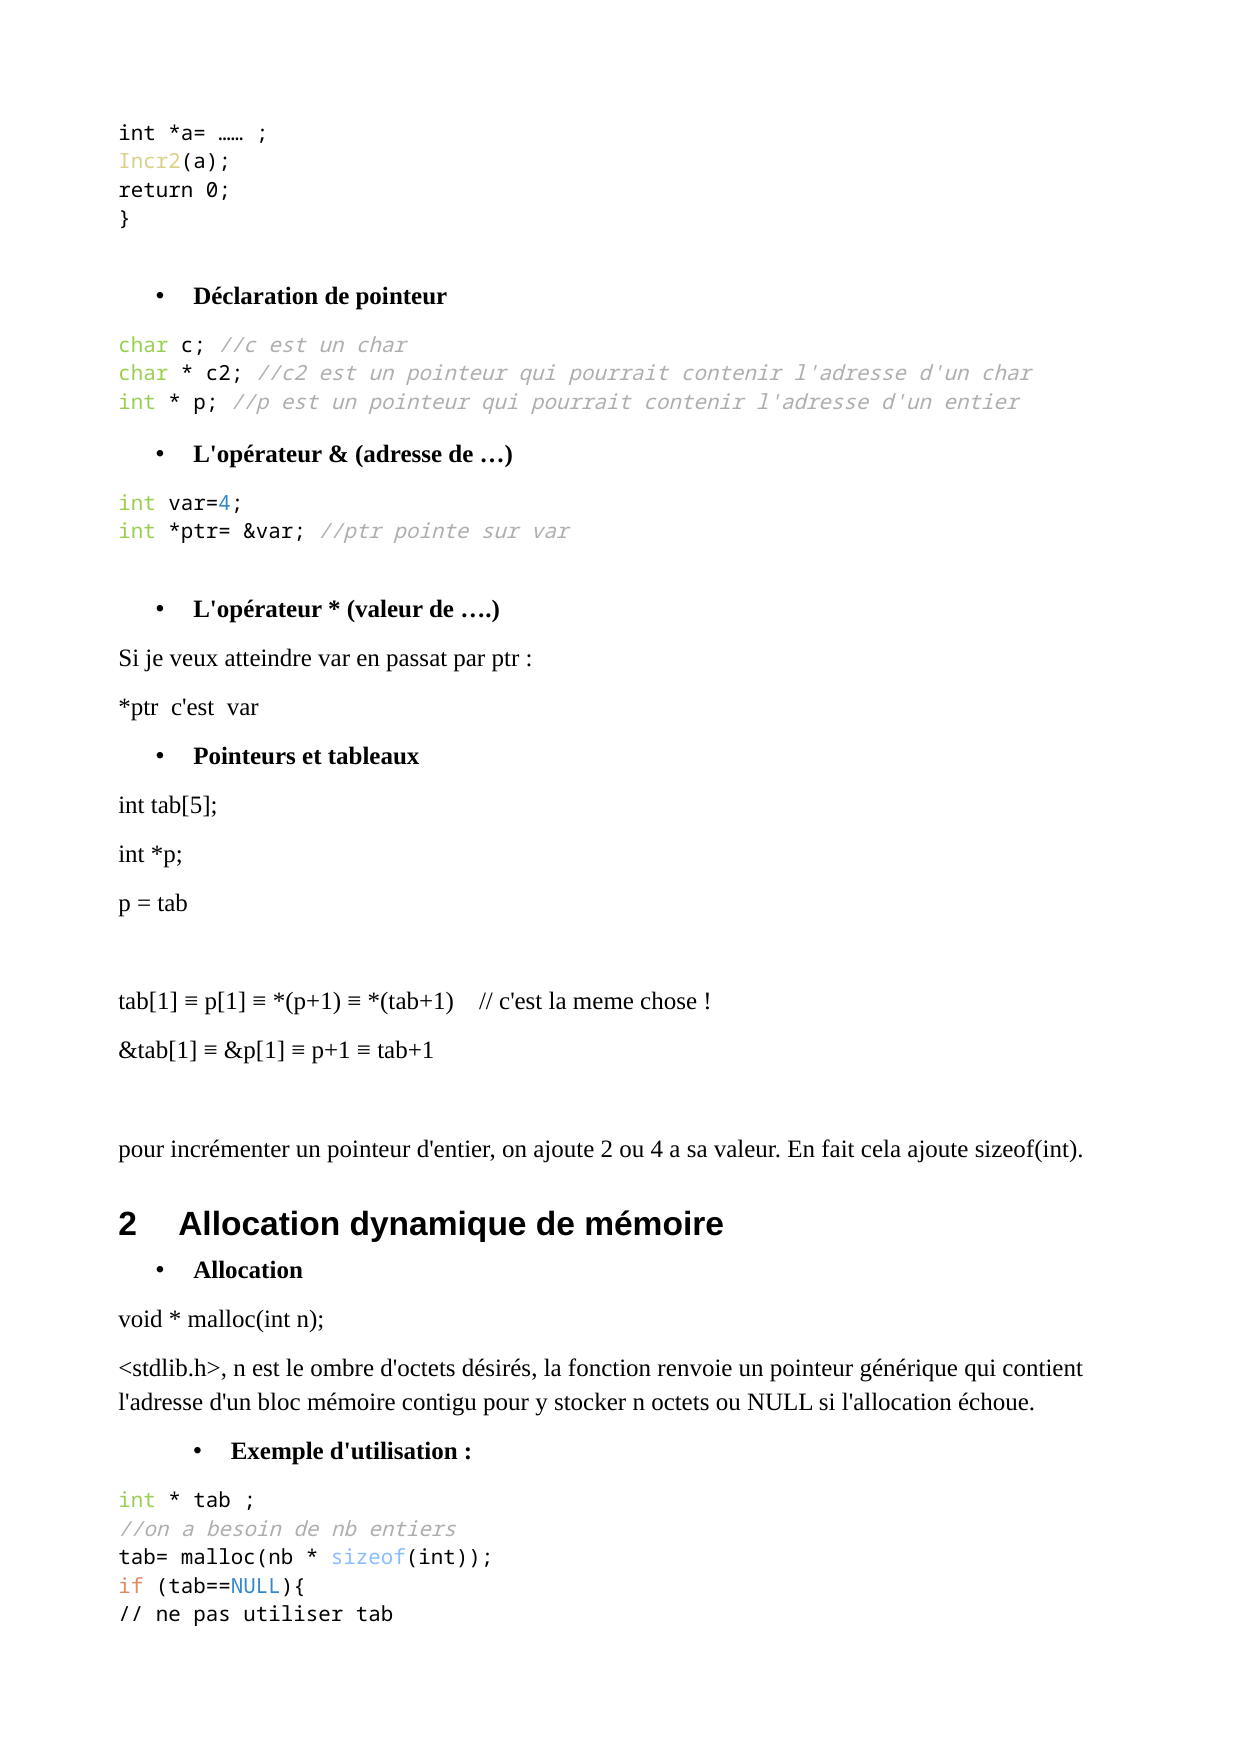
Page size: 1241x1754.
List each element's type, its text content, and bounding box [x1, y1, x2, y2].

text tab[1] ≡ p[1] ≡ *(p+1) ≡ *(tab+1) // c'est la meme chose ! [118, 986, 1122, 1015]
text &tab[1] ≡ &p[1] ≡ p+1 ≡ tab+1 [118, 1036, 1122, 1064]
text int * tab ; [118, 1485, 1122, 1514]
list Déclaration de pointeur [156, 281, 1122, 310]
text int *p; [118, 839, 1122, 868]
text *ptr c'est var [118, 692, 1122, 721]
text return 0; [118, 175, 1122, 203]
text p = tab [118, 888, 1122, 917]
list Allocation [156, 1255, 1122, 1283]
text //on a besoin de nb entiers [118, 1514, 1122, 1542]
list L'opérateur * (valeur de ….) [156, 594, 1122, 623]
list Exemple d'utilisation : [193, 1436, 1122, 1465]
text int tab[5]; [118, 790, 1122, 819]
text pour incrémenter un pointeur d'entier, on ajoute 2 ou 4 a sa valeur. En fait cela ajoute sizeof(int). [118, 1134, 1122, 1162]
list Pointeurs et tableaux [156, 741, 1122, 770]
text // ne pas utiliser tab [118, 1599, 1122, 1628]
text if (tab==NULL){ [118, 1571, 1122, 1599]
text char * c2; //c2 est un pointeur qui pourrait contenir l'adresse d'un char [118, 358, 1122, 387]
text void * malloc(int n); [118, 1304, 1122, 1332]
list L'opérateur & (adresse de …) [156, 439, 1122, 468]
text int var=4; [118, 488, 1122, 516]
text int * p; //p est un pointeur qui pourrait contenir l'adresse d'un entier [118, 387, 1122, 415]
text <stdlib.h>, n est le ombre d'octets désirés, la fonction renvoie un pointeur générique qui contient l'adresse d'un bloc mémoire contigu pour y stocker n octets ou NULL si l'allocation échoue. [118, 1353, 1122, 1416]
text int *ptr= &var; //ptr pointe sur var [118, 516, 1122, 545]
text int *a= …… ; [118, 118, 1122, 147]
text tab= malloc(nb * sizeof(int)); [118, 1542, 1122, 1571]
text Si je veux atteindre var en passat par ptr : [118, 643, 1122, 672]
text Incr2(a); [118, 147, 1122, 175]
text } [118, 203, 1122, 232]
text char c; //c est un char [118, 330, 1122, 358]
subtitle Allocation dynamique de mémoire [118, 1203, 1122, 1242]
